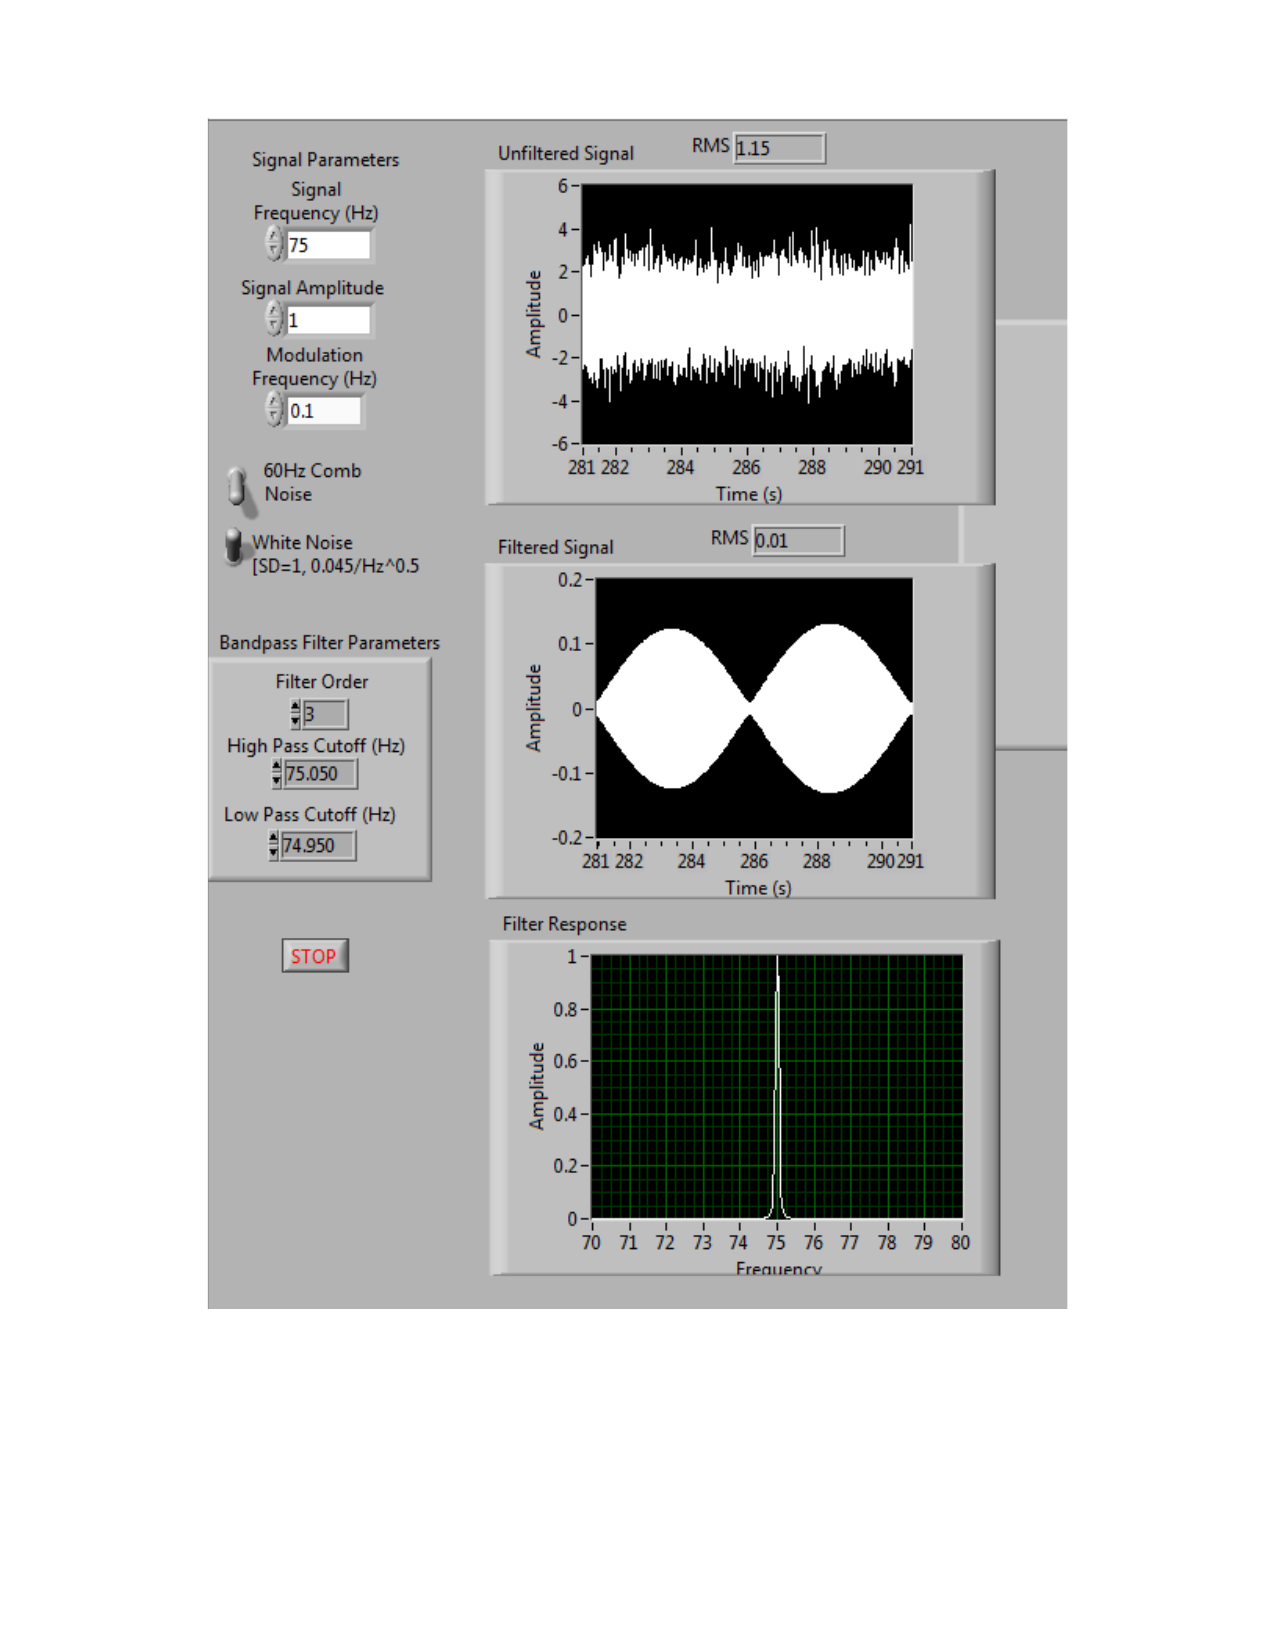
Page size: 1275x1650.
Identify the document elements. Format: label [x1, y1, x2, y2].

picture [207, 118, 1068, 1309]
